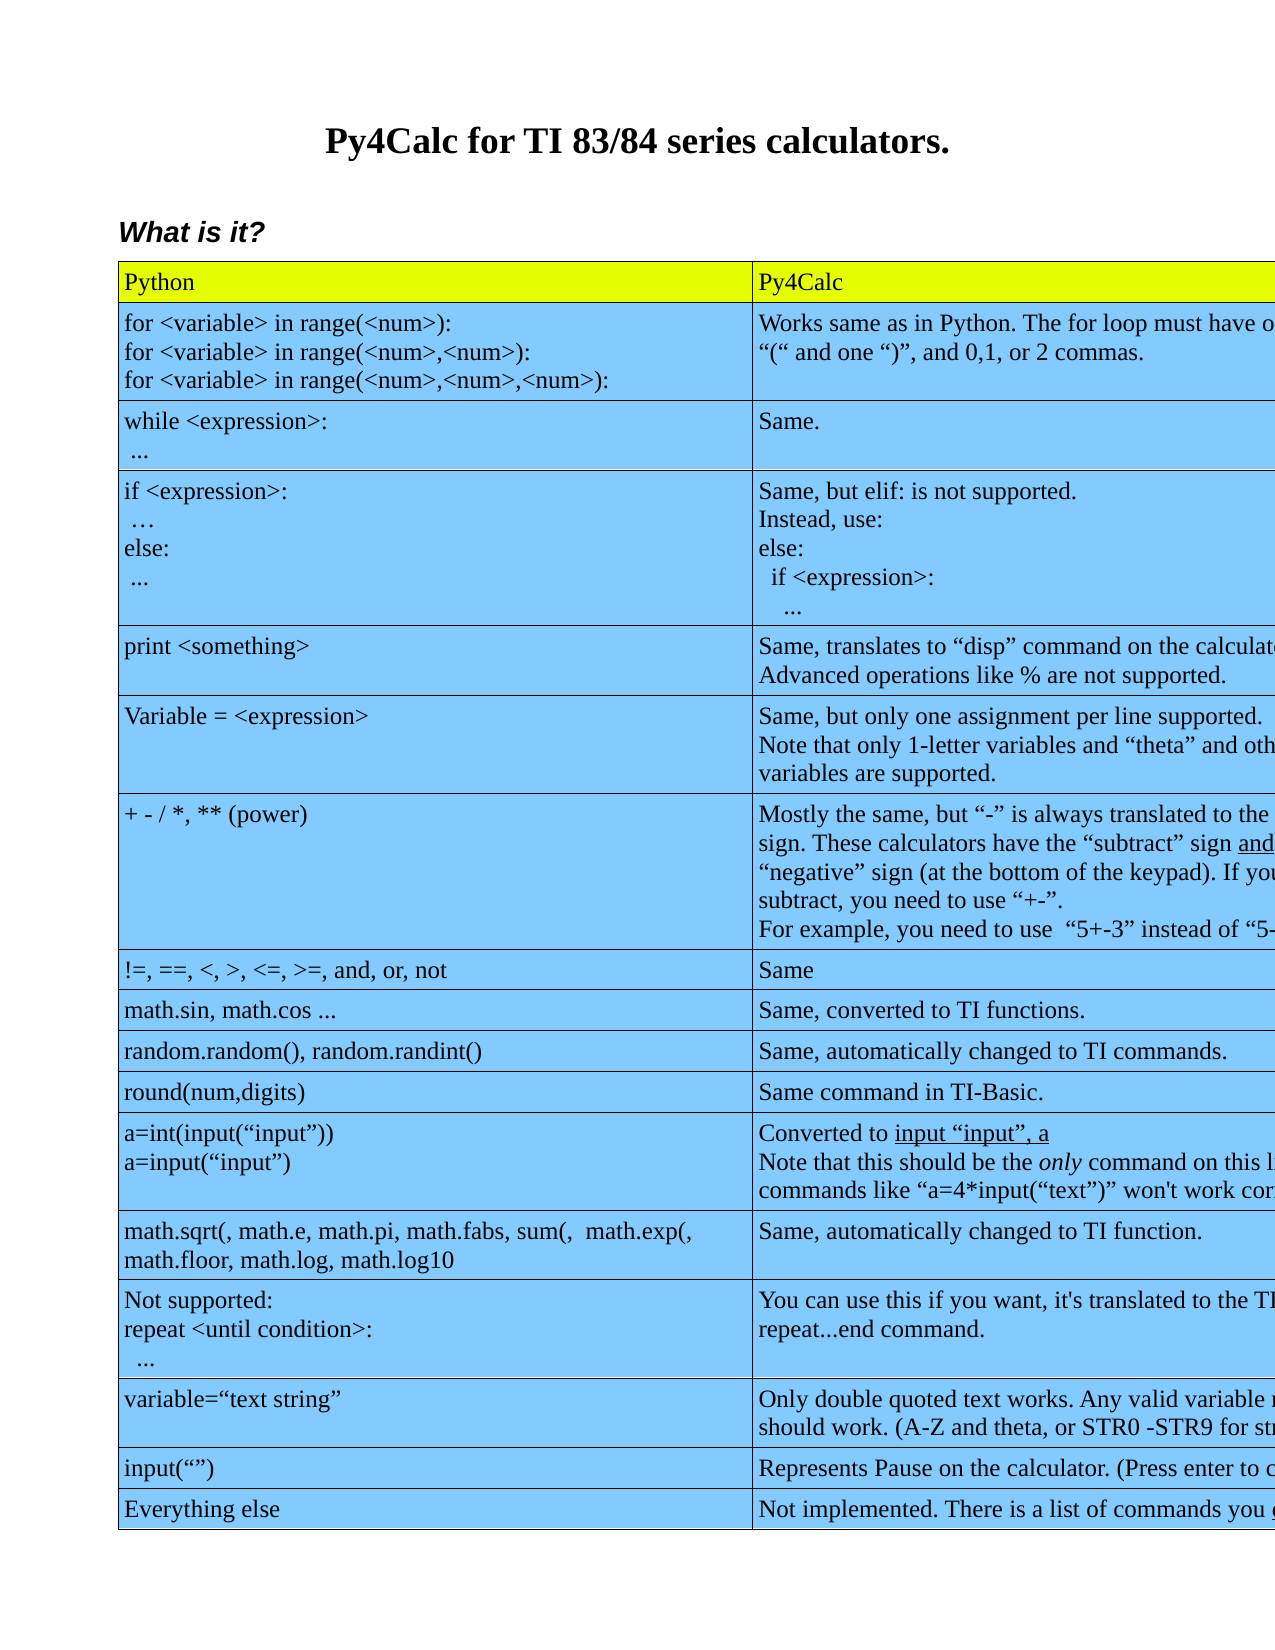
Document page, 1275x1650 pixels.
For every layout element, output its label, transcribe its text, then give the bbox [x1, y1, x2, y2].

table_cell Same, converted to TI functions. [753, 990, 1275, 1030]
table_cell Same command in TI-Basic. [753, 1072, 1275, 1112]
table_cell Variable = <expression> [119, 696, 752, 793]
table_cell Same, but elif: is not supported. Instead, use: else: if <expression>: ... [753, 471, 1275, 625]
table_cell for <variable> in range(<num>): for <variable> in range(<num>,<num>): for <variable> in range(<num>,<num>,<num>): [119, 303, 752, 400]
table_cell Same, automatically changed to TI function. [753, 1211, 1275, 1279]
table_header Py4Calc [753, 262, 1275, 302]
table_cell Converted to input “input”, a Note that this should be the only command on this line, commands like “a=4*input(“text”)” won't work correctly. [753, 1113, 1275, 1210]
table_cell a=int(input(“input”)) a=input(“input”) [119, 1113, 752, 1210]
table_cell Same, but only one assignment per line supported. Note that only 1-letter variables and “theta” and other special variables are supported. [753, 696, 1275, 793]
table_cell math.sin, math.cos ... [119, 990, 752, 1030]
table_cell input(“”) [119, 1448, 752, 1488]
table_header Python [119, 262, 752, 302]
table_cell Represents Pause on the calculator. (Press enter to continue) [753, 1448, 1275, 1488]
table_cell Mostly the same, but “-” is always translated to the negative sign. These calculators have the “subtract” sign and the “negative” sign (at the bottom of the keypad). If you want to subtract, you need to use “+-”. For example, you need to use “5+-3” instead of “5-3”. [753, 794, 1275, 949]
table_cell Not implemented. There is a list of commands you can put in that will be turned into TI commands when compiled with the ti-basic compiler: The list of these commands can be found at the end of this document, or around line 100 of this file. [753, 1489, 1275, 1528]
text Py4Calc for TI 83/84 series calculators. [118, 118, 1157, 161]
table_cell You can use this if you want, it's translated to the TI repeat...end command. [753, 1280, 1275, 1377]
table_cell Same, automatically changed to TI commands. [753, 1031, 1275, 1071]
table_cell !=, ==, <, >, <=, >=, and, or, not [119, 950, 752, 989]
table_cell print <something> [119, 626, 752, 695]
table_cell Works same as in Python. The for loop must have only one “(“ and one “)”, and 0,1, or 2 commas. [753, 303, 1275, 400]
table_cell variable=“text string” [119, 1379, 752, 1447]
table_cell round(num,digits) [119, 1072, 752, 1112]
table_cell Not supported: repeat <until condition>: ... [119, 1280, 752, 1377]
table_cell math.sqrt(, math.e, math.pi, math.fabs, sum(, math.exp(, math.floor, math.log, math.log10 [119, 1211, 752, 1279]
table_cell Same [753, 950, 1275, 989]
table_cell Only double quoted text works. Any valid variable name should work. (A-Z and theta, or STR0 -STR9 for strings) [753, 1379, 1275, 1447]
table_cell if <expression>: … else: ... [119, 471, 752, 625]
table_cell Same. [753, 401, 1275, 469]
table_cell Same, translates to “disp” command on the calculator. Advanced operations like % are not supported. [753, 626, 1275, 695]
table_cell while <expression>: ... [119, 401, 752, 469]
subtitle What is it? [118, 215, 1157, 248]
table_cell Everything else [119, 1489, 752, 1528]
table_cell + - / *, ** (power) [119, 794, 752, 949]
table_cell random.random(), random.randint() [119, 1031, 752, 1071]
